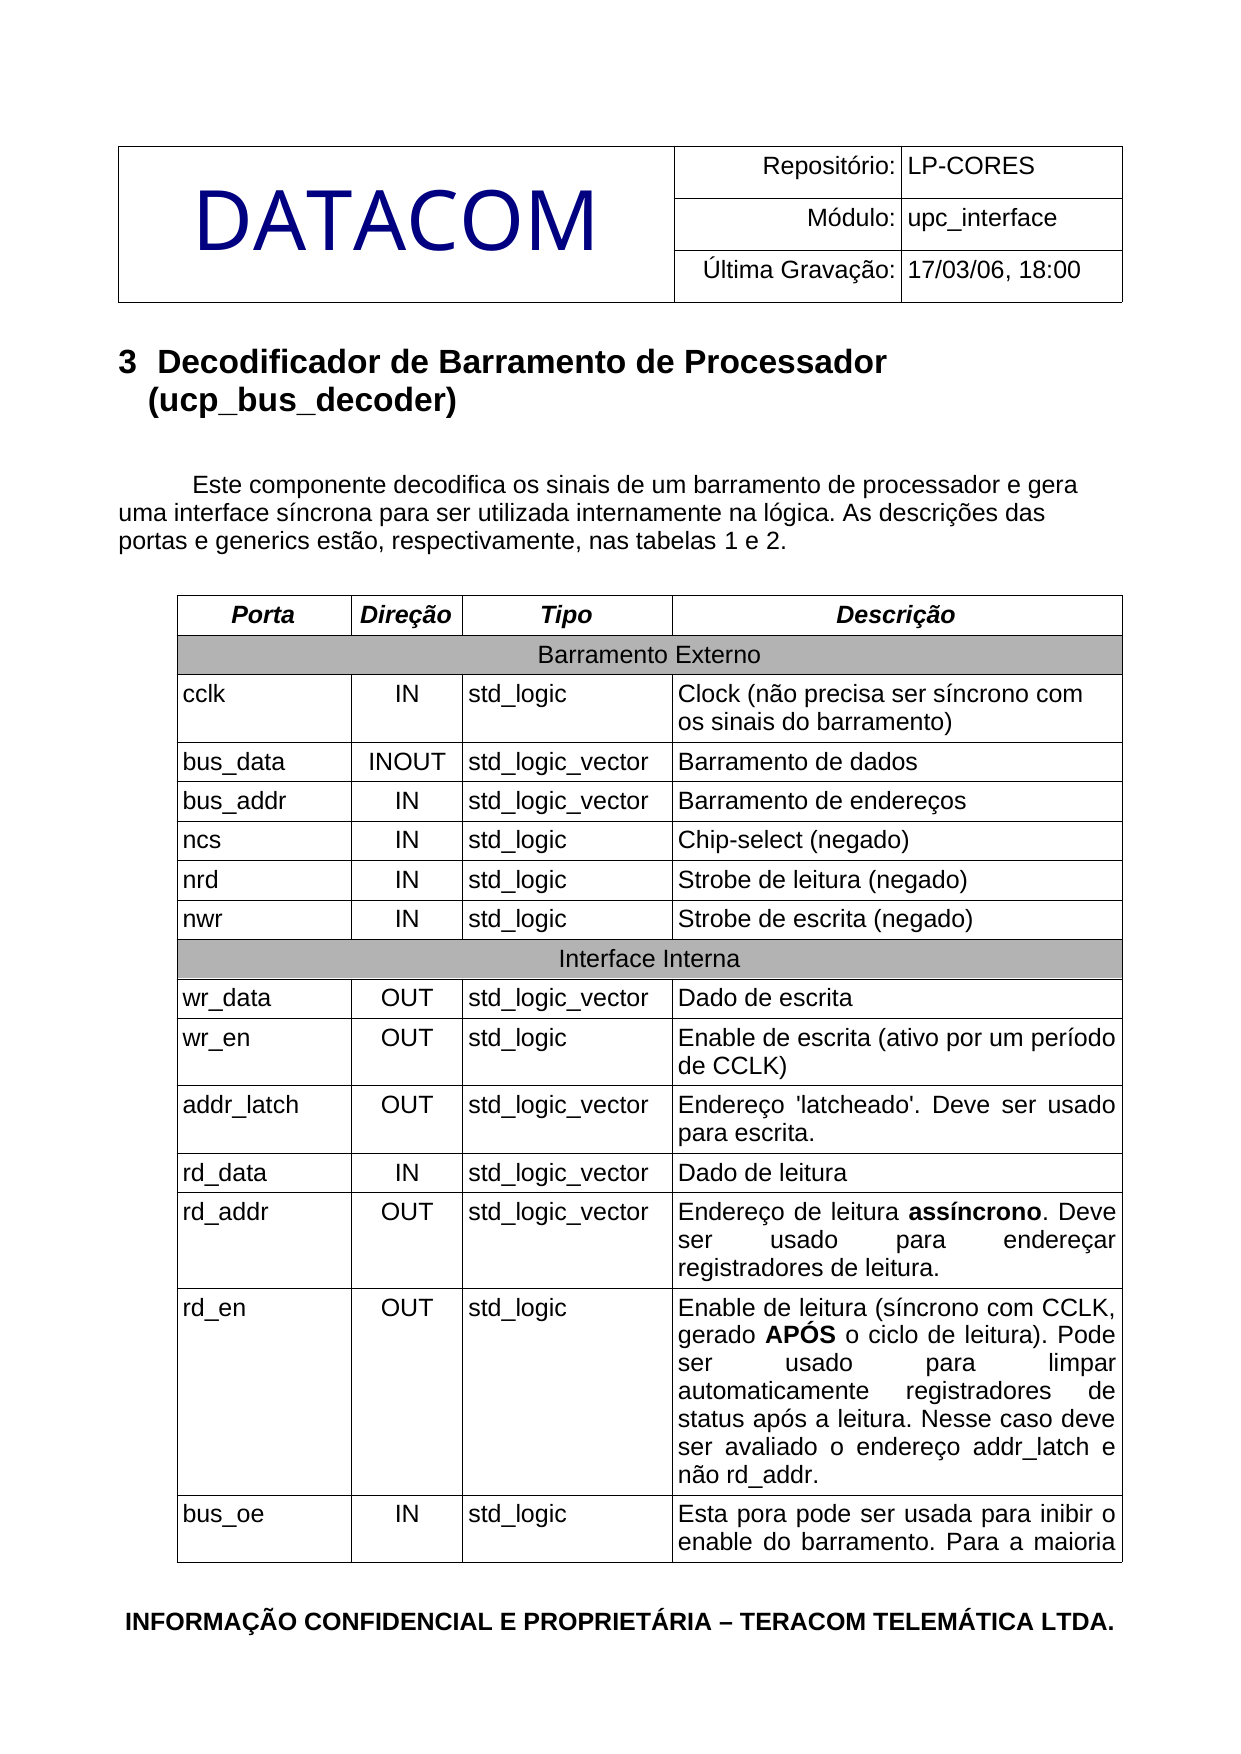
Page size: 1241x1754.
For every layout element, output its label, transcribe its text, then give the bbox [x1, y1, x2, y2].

table_header Direção [352, 596, 462, 635]
table_cell bus_addr [178, 782, 351, 821]
table_cell IN [352, 822, 462, 860]
table_cell wr_en [178, 1019, 351, 1085]
table_cell std_logic_vector [463, 1193, 672, 1287]
table_header Descrição [673, 596, 1122, 635]
table_cell std_logic [463, 822, 672, 860]
table_cell Dado de escrita [673, 980, 1122, 1018]
table_cell std_logic [463, 1496, 672, 1562]
text Este componente decodifica os sinais de um barramento de processador e gera uma interface síncrona para ser utilizada internamente na lógica. As descrições das portas e generics estão, respectivamente, nas tabelas 1 e 2. [118, 471, 1122, 555]
table_cell Barramento de dados [673, 743, 1122, 781]
table_cell IN [352, 901, 462, 939]
table_cell Endereço de leitura assíncrono. Deve ser usado para endereçar registradores de leitura. [673, 1193, 1122, 1287]
table_cell OUT [352, 1289, 462, 1494]
table_cell OUT [352, 1193, 462, 1287]
table_cell Strobe de escrita (negado) [673, 901, 1122, 939]
table_cell Chip-select (negado) [673, 822, 1122, 860]
table_cell OUT [352, 1086, 462, 1153]
table_cell std_logic_vector [463, 743, 672, 781]
table_cell Enable de escrita (ativo por um período de CCLK) [673, 1019, 1122, 1085]
table_cell Interface Interna [178, 940, 1122, 978]
table_cell std_logic_vector [463, 782, 672, 821]
table_cell INOUT [352, 743, 462, 781]
table_cell std_logic [463, 861, 672, 899]
table_cell Barramento Externo [178, 636, 1122, 674]
table_cell bus_oe [178, 1496, 351, 1562]
table_cell std_logic_vector [463, 1086, 672, 1153]
table_cell Dado de leitura [673, 1154, 1122, 1192]
table_cell IN [352, 782, 462, 821]
table_cell std_logic [463, 1019, 672, 1085]
table_cell IN [352, 1496, 462, 1562]
table_cell std_logic [463, 1289, 672, 1494]
table_cell OUT [352, 1019, 462, 1085]
table_cell Strobe de leitura (negado) [673, 861, 1122, 899]
table_header Porta [178, 596, 351, 635]
table_cell ncs [178, 822, 351, 860]
table_cell addr_latch [178, 1086, 351, 1153]
table_cell wr_data [178, 980, 351, 1018]
table_cell nwr [178, 901, 351, 939]
table_header Tipo [463, 596, 672, 635]
table_cell std_logic [463, 675, 672, 742]
table_cell std_logic [463, 901, 672, 939]
table_cell rd_addr [178, 1193, 351, 1287]
table_cell bus_data [178, 743, 351, 781]
subtitle Decodificador de Barramento de Processador (ucp_bus_decoder) [118, 343, 1122, 418]
table_cell nrd [178, 861, 351, 899]
table_cell Enable de leitura (síncrono com CCLK, gerado APÓS o ciclo de leitura). Pode ser usado para limpar automaticamente registradores de status após a leitura. Nesse caso deve ser avaliado o endereço addr_latch e não rd_addr. [673, 1289, 1122, 1494]
table_cell Clock (não precisa ser síncrono com os sinais do barramento) [673, 675, 1122, 742]
table_cell IN [352, 861, 462, 899]
table_cell Endereço 'latcheado'. Deve ser usado para escrita. [673, 1086, 1122, 1153]
table_cell IN [352, 1154, 462, 1192]
table_cell std_logic_vector [463, 1154, 672, 1192]
table_cell IN [352, 675, 462, 742]
table_cell OUT [352, 980, 462, 1018]
table_cell Esta pora pode ser usada para inibir o enable do barramento. Para a maioria [673, 1496, 1122, 1562]
table_cell rd_data [178, 1154, 351, 1192]
table_cell Barramento de endereços [673, 782, 1122, 821]
table_cell rd_en [178, 1289, 351, 1494]
table_cell std_logic_vector [463, 980, 672, 1018]
table_cell cclk [178, 675, 351, 742]
